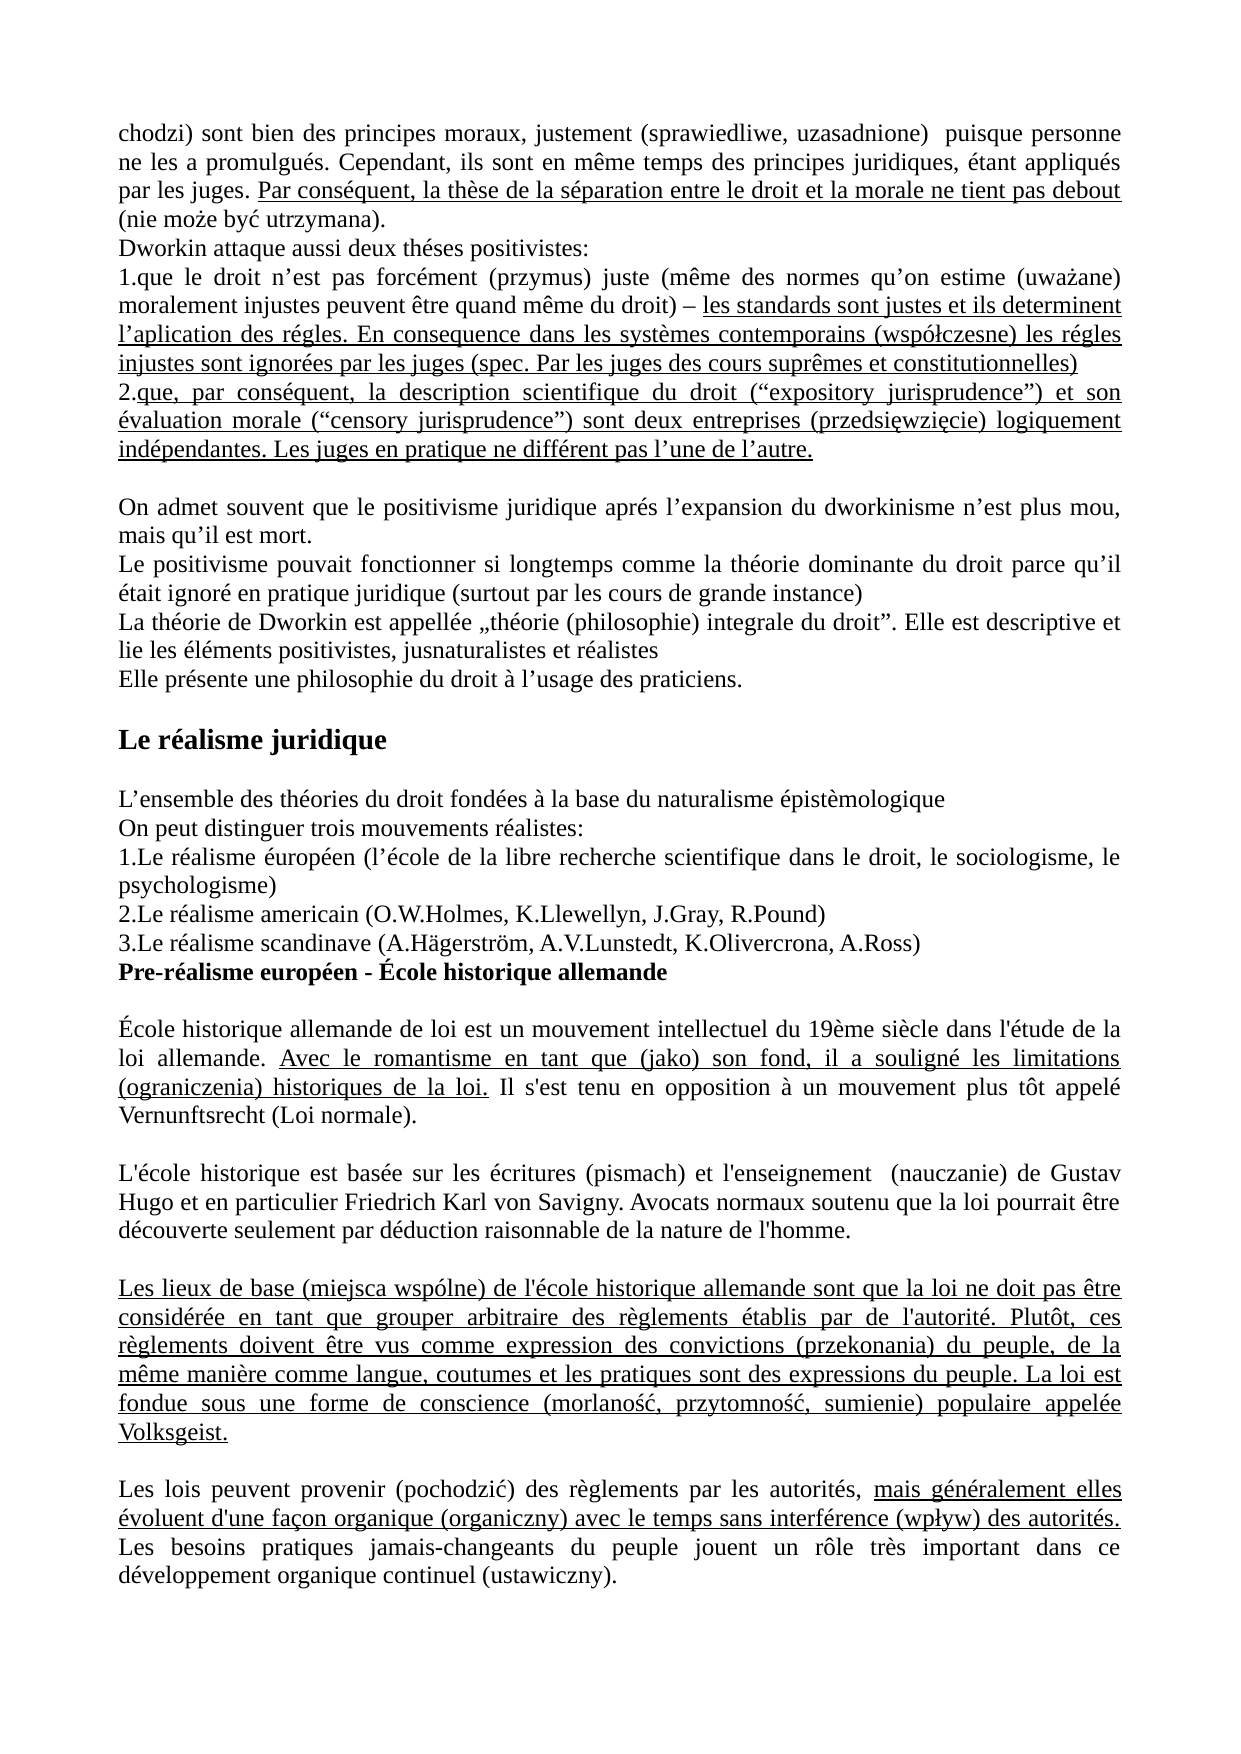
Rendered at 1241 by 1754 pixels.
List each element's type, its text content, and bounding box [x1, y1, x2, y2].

text chodzi) sont bien des principes moraux, justement (sprawiedliwe, uzasadnione) puisque personne ne les a promulgués. Cependant, ils sont en même temps des principes juridiques, étant appliqués par les juges. Par conséquent, la thèse de la séparation entre le droit et la morale ne tient pas debout (nie może być utrzymana). [118, 118, 1122, 233]
text La théorie de Dworkin est appellée „théorie (philosophie) integrale du droit”. Elle est descriptive et lie les éléments positivistes, jusnaturalistes et réalistes [118, 607, 1122, 664]
text Elle présente une philosophie du droit à l’usage des praticiens. [118, 664, 1122, 693]
list Le réalisme americain (O.W.Holmes, K.Llewellyn, J.Gray, R.Pound) [118, 899, 1122, 928]
text Les lieux de base (miejsca wspólne) de l'école historique allemande sont que la loi ne doit pas être [118, 1273, 1122, 1298]
text L’ensemble des théories du droit fondées à la base du naturalisme épistèmologique [118, 784, 1122, 813]
text Dworkin attaque aussi deux théses positivistes: [118, 233, 1122, 262]
text Les lois peuvent provenir (pochodzić) des règlements par les autorités, mais généralement elles évoluent d'une façon organique (organiczny) avec le temps sans interférence (wpływ) des autorités. Les besoins pratiques jamais-changeants du peuple jouent un rôle très important dans ce développement organique continuel (ustawiczny). [118, 1474, 1122, 1589]
list que, par conséquent, la description scientifique du droit (“expository jurisprudence”) et son évaluation morale (“censory jurisprudence”) sont deux entreprises (przedsięwzięcie) logiquement [118, 377, 1122, 431]
text Volksgeist. [118, 1414, 1122, 1445]
text Le réalisme juridique [118, 722, 1122, 755]
text L'école historique est basée sur les écritures (pismach) et l'enseignement (nauczanie) de Gustav Hugo et en particulier Friedrich Karl von Savigny. Avocats normaux soutenu que la loi pourrait être découverte seulement par déduction raisonnable de la nature de l'homme. [118, 1158, 1122, 1244]
text fondue sous une forme de conscience (morlaność, przytomność, sumienie) populaire appelée [118, 1386, 1122, 1413]
text Le positivisme pouvait fonctionner si longtemps comme la théorie dominante du droit parce qu’il était ignoré en pratique juridique (surtout par les cours de grande instance) [118, 549, 1122, 607]
list Le réalisme scandinave (A.Hägerström, A.V.Lunstedt, K.Olivercrona, A.Ross) [118, 928, 1122, 957]
text On peut distinguer trois mouvements réalistes: [118, 813, 1122, 842]
list Le réalisme éuropéen (l’école de la libre recherche scientifique dans le droit, le sociologisme, le psychologisme) [118, 842, 1122, 899]
text Pre-réalisme européen - École historique allemande [118, 957, 1122, 985]
list que le droit n’est pas forcément (przymus) juste (même des normes qu’on estime (uważane) moralement injustes peuvent être quand même du droit) – les standards sont justes et ils determinent l’aplication des régles. En consequence dans les systèmes contemporains (współczesne) les régles [118, 262, 1122, 344]
list indépendantes. Les juges en pratique ne différent pas l’une de l’autre. [118, 432, 1122, 463]
text règlements doivent être vus comme expression des convictions (przekonania) du peuple, de la même manière comme langue, coutumes et les pratiques sont des expressions du peuple. La loi est [118, 1328, 1122, 1384]
text considérée en tant que grouper arbitraire des règlements établis par de l'autorité. Plutôt, ces [118, 1299, 1122, 1327]
text École historique allemande de loi est un mouvement intellectuel du 19ème siècle dans l'étude de la loi allemande. Avec le romantisme en tant que (jako) son fond, il a souligné les limitations (ograniczenia) historiques de la loi. Il s'est tenu en opposition à un mouvement plus tôt appelé Vernunftsrecht (Loi normale). [118, 1014, 1122, 1129]
list injustes sont ignorées par les juges (spec. Par les juges des cours suprêmes et constitutionnelles) [118, 346, 1122, 377]
text On admet souvent que le positivisme juridique aprés l’expansion du dworkinisme n’est plus mou, mais qu’il est mort. [118, 492, 1122, 549]
